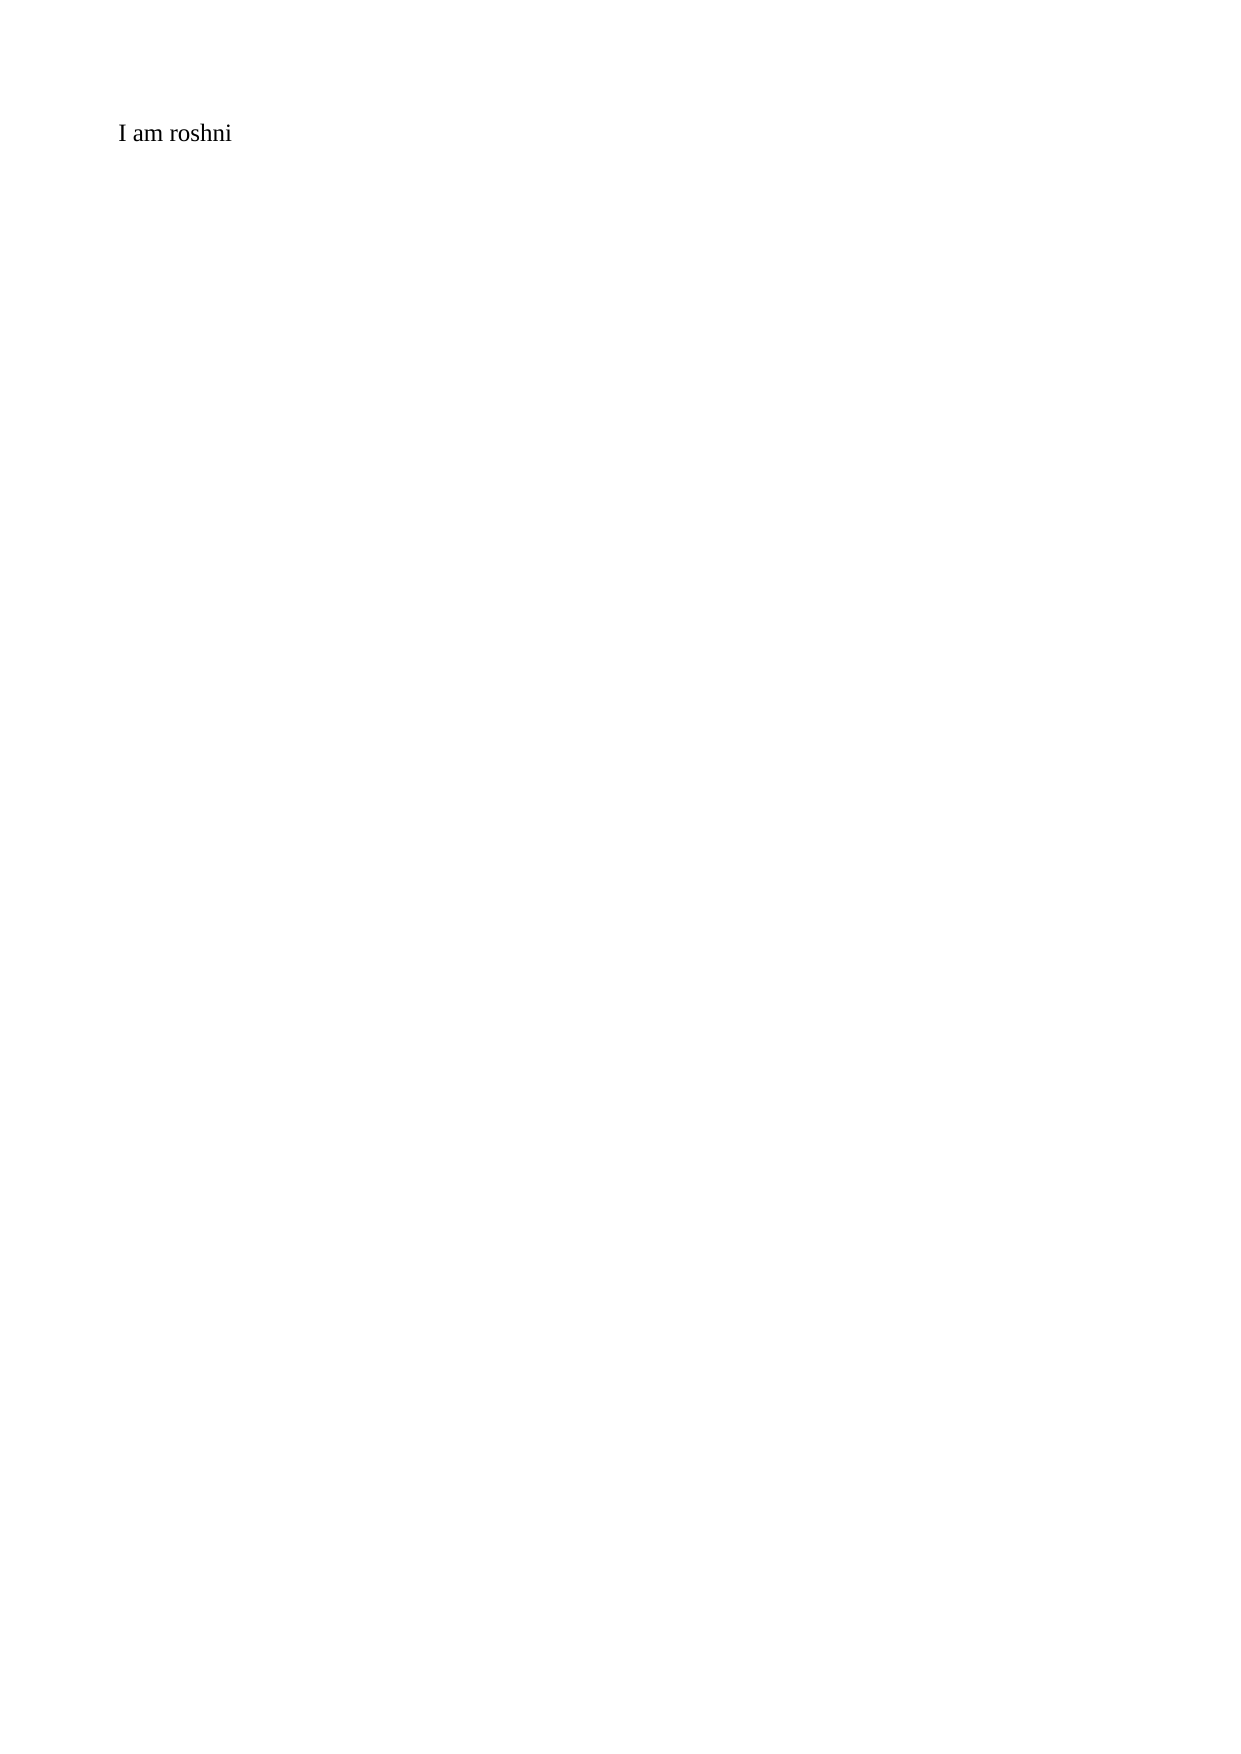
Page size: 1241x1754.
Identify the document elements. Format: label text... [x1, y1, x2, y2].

text I am roshni [118, 118, 1122, 147]
